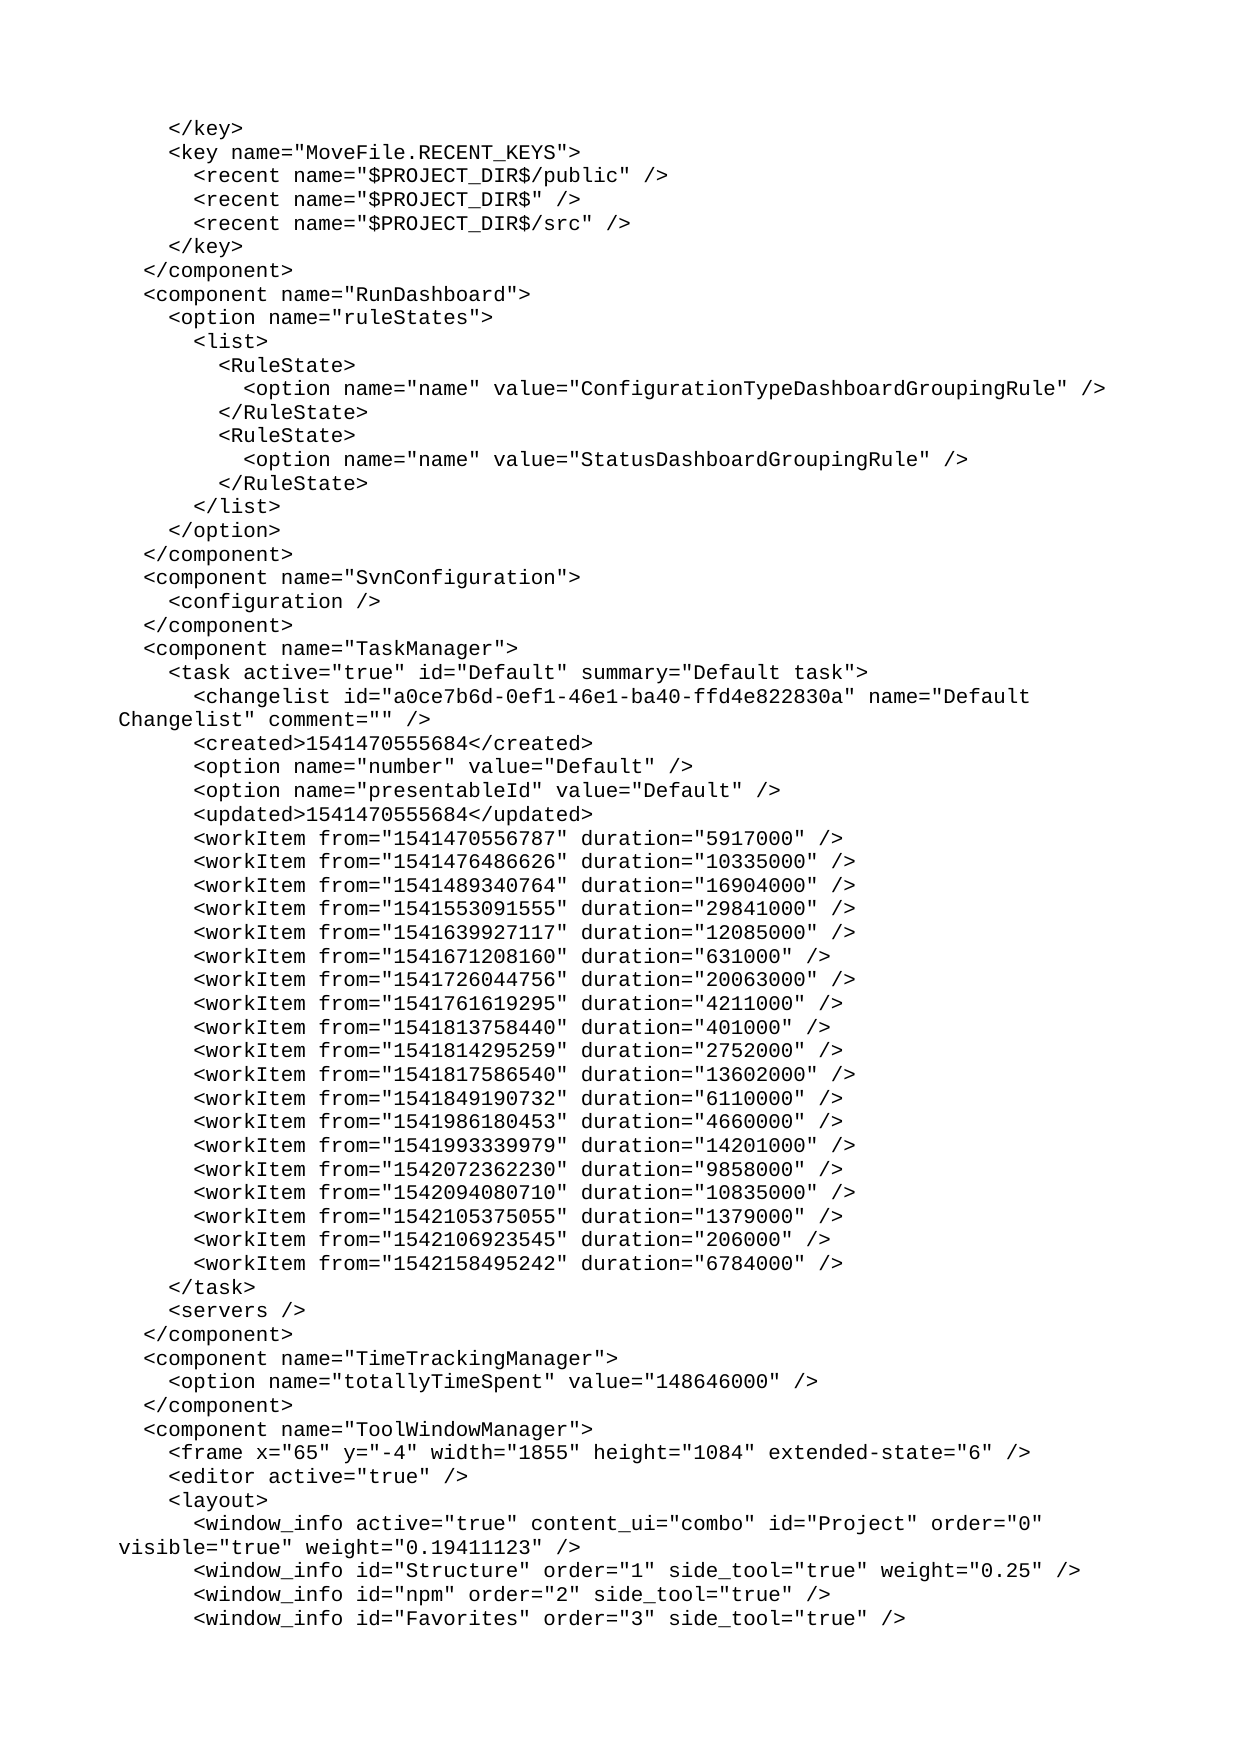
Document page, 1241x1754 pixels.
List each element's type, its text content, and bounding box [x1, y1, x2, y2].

text <workItem from="1541553091555" duration="29841000" /> [118, 898, 1122, 922]
text <option name="presentableId" value="Default" /> [118, 780, 1122, 804]
text <workItem from="1541671208160" duration="631000" /> [118, 946, 1122, 969]
text <key name="MoveFile.RECENT_KEYS"> [118, 142, 1122, 165]
text </task> [118, 1277, 1122, 1300]
text <component name="SvnConfiguration"> [118, 567, 1122, 591]
text <created>1541470555684</created> [118, 733, 1122, 757]
text <list> [118, 331, 1122, 354]
text <editor active="true" /> [118, 1466, 1122, 1489]
text <workItem from="1541489340764" duration="16904000" /> [118, 875, 1122, 898]
text <servers /> [118, 1300, 1122, 1324]
text <window_info id="npm" order="2" side_tool="true" /> [118, 1584, 1122, 1608]
text <workItem from="1541986180453" duration="4660000" /> [118, 1111, 1122, 1135]
text <workItem from="1542106923545" duration="206000" /> [118, 1229, 1122, 1253]
text <recent name="$PROJECT_DIR$" /> [118, 189, 1122, 213]
text </key> [118, 118, 1122, 142]
text <option name="name" value="ConfigurationTypeDashboardGroupingRule" /> [118, 378, 1122, 402]
text <workItem from="1541813758440" duration="401000" /> [118, 1017, 1122, 1040]
text <workItem from="1541726044756" duration="20063000" /> [118, 969, 1122, 993]
text <component name="TaskManager"> [118, 638, 1122, 662]
text <workItem from="1541476486626" duration="10335000" /> [118, 851, 1122, 875]
text <workItem from="1541470556787" duration="5917000" /> [118, 827, 1122, 851]
text <workItem from="1542158495242" duration="6784000" /> [118, 1253, 1122, 1277]
text <RuleState> [118, 354, 1122, 378]
text <task active="true" id="Default" summary="Default task"> [118, 662, 1122, 686]
text </RuleState> [118, 402, 1122, 426]
text </component> [118, 260, 1122, 284]
text <workItem from="1541993339979" duration="14201000" /> [118, 1135, 1122, 1158]
text <RuleState> [118, 426, 1122, 449]
text </component> [118, 615, 1122, 638]
text <workItem from="1541849190732" duration="6110000" /> [118, 1088, 1122, 1111]
text <workItem from="1541639927117" duration="12085000" /> [118, 922, 1122, 946]
text </component> [118, 1395, 1122, 1419]
text <window_info active="true" content_ui="combo" id="Project" order="0" visible="true" weight="0.19411123" /> [118, 1513, 1122, 1561]
text <workItem from="1541761619295" duration="4211000" /> [118, 993, 1122, 1017]
text <configuration /> [118, 591, 1122, 615]
text <component name="RunDashboard"> [118, 284, 1122, 307]
text <updated>1541470555684</updated> [118, 804, 1122, 827]
text <option name="number" value="Default" /> [118, 757, 1122, 780]
text </RuleState> [118, 473, 1122, 496]
text <window_info id="Favorites" order="3" side_tool="true" /> [118, 1608, 1122, 1631]
text </list> [118, 496, 1122, 520]
text <option name="totallyTimeSpent" value="148646000" /> [118, 1371, 1122, 1395]
text <workItem from="1542094080710" duration="10835000" /> [118, 1182, 1122, 1206]
text <workItem from="1541814295259" duration="2752000" /> [118, 1040, 1122, 1064]
text <workItem from="1542105375055" duration="1379000" /> [118, 1206, 1122, 1229]
text </component> [118, 1324, 1122, 1348]
text <window_info id="Structure" order="1" side_tool="true" weight="0.25" /> [118, 1561, 1122, 1584]
text <recent name="$PROJECT_DIR$/public" /> [118, 165, 1122, 189]
text <option name="name" value="StatusDashboardGroupingRule" /> [118, 449, 1122, 473]
text <component name="TimeTrackingManager"> [118, 1348, 1122, 1371]
text <changelist id="a0ce7b6d-0ef1-46e1-ba40-ffd4e822830a" name="Default Changelist" comment="" /> [118, 686, 1122, 733]
text </key> [118, 236, 1122, 260]
text <layout> [118, 1489, 1122, 1513]
text <workItem from="1541817586540" duration="13602000" /> [118, 1064, 1122, 1088]
text <workItem from="1542072362230" duration="9858000" /> [118, 1158, 1122, 1182]
text <frame x="65" y="-4" width="1855" height="1084" extended-state="6" /> [118, 1442, 1122, 1466]
text <recent name="$PROJECT_DIR$/src" /> [118, 213, 1122, 236]
text <option name="ruleStates"> [118, 307, 1122, 331]
text <component name="ToolWindowManager"> [118, 1419, 1122, 1442]
text </option> [118, 520, 1122, 544]
text </component> [118, 544, 1122, 567]
